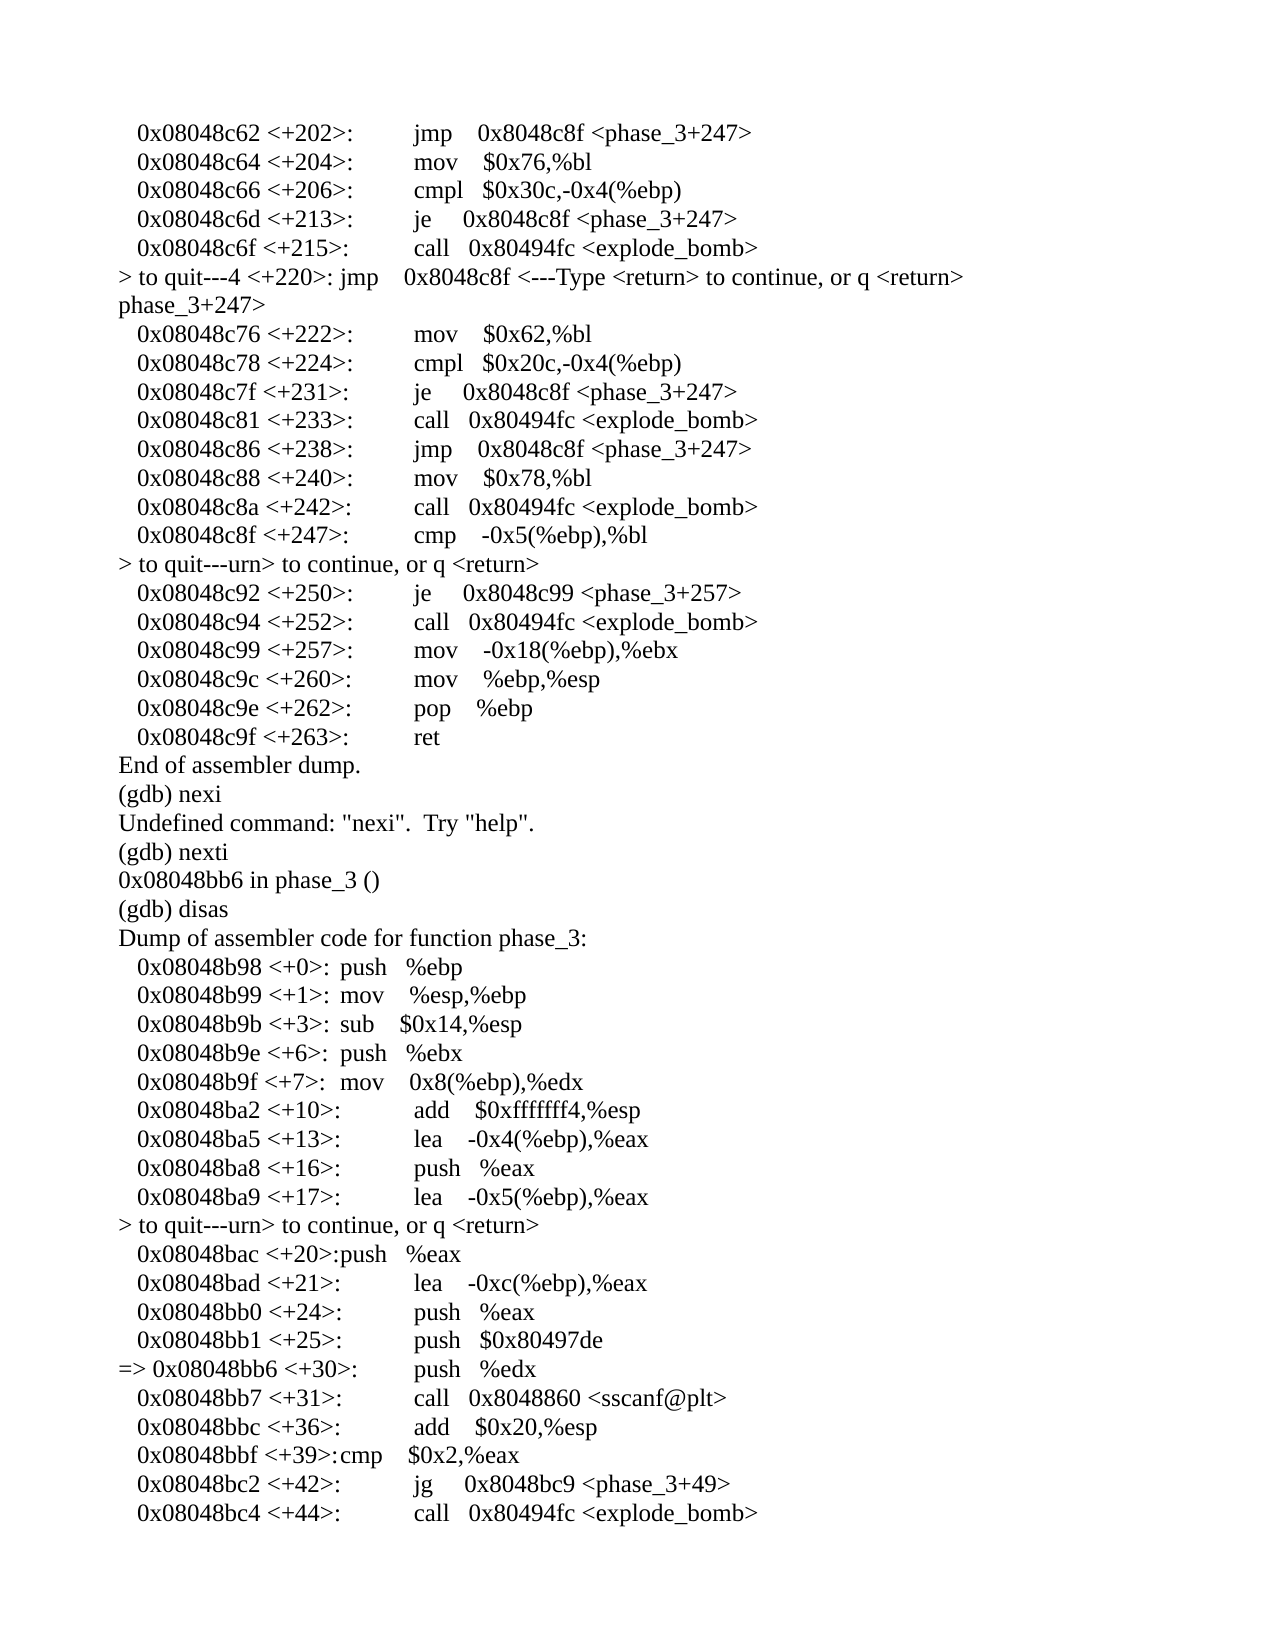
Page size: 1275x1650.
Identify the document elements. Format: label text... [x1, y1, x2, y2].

text => 0x08048bb6 <+30>: push %edx [118, 1354, 1157, 1383]
text 0x08048c9e <+262>: pop %ebp [118, 693, 1157, 722]
text 0x08048b9b <+3>: sub $0x14,%esp [118, 1009, 1157, 1038]
text 0x08048bc2 <+42>: jg 0x8048bc9 <phase_3+49> [118, 1469, 1157, 1498]
text 0x08048c8a <+242>: call 0x80494fc <explode_bomb> [118, 492, 1157, 521]
text 0x08048bad <+21>: lea -0xc(%ebp),%eax [118, 1268, 1157, 1297]
text 0x08048ba5 <+13>: lea -0x4(%ebp),%eax [118, 1124, 1157, 1153]
text 0x08048bb1 <+25>: push $0x80497de [118, 1326, 1157, 1354]
text 0x08048c92 <+250>: je 0x8048c99 <phase_3+257> [118, 578, 1157, 607]
text > to quit---urn> to continue, or q <return> [118, 549, 1157, 578]
text 0x08048c78 <+224>: cmpl $0x20c,-0x4(%ebp) [118, 348, 1157, 377]
text 0x08048c9f <+263>: ret [118, 722, 1157, 751]
text 0x08048ba9 <+17>: lea -0x5(%ebp),%eax [118, 1182, 1157, 1211]
text 0x08048c8f <+247>: cmp -0x5(%ebp),%bl [118, 521, 1157, 549]
text 0x08048bbf <+39>: cmp $0x2,%eax [118, 1441, 1157, 1469]
text 0x08048c7f <+231>: je 0x8048c8f <phase_3+247> [118, 377, 1157, 406]
text 0x08048c62 <+202>: jmp 0x8048c8f <phase_3+247> [118, 118, 1157, 147]
text (gdb) disas [118, 894, 1157, 923]
text 0x08048ba8 <+16>: push %eax [118, 1153, 1157, 1182]
text 0x08048c6d <+213>: je 0x8048c8f <phase_3+247> [118, 204, 1157, 233]
text 0x08048c88 <+240>: mov $0x78,%bl [118, 463, 1157, 492]
text (gdb) nexi [118, 779, 1157, 808]
text 0x08048bb6 in phase_3 () [118, 866, 1157, 894]
text (gdb) nexti [118, 837, 1157, 866]
text > to quit---4 <+220>: jmp 0x8048c8f <---Type <return> to continue, or q <return> [118, 262, 1157, 291]
text 0x08048c99 <+257>: mov -0x18(%ebp),%ebx [118, 636, 1157, 664]
text 0x08048c66 <+206>: cmpl $0x30c,-0x4(%ebp) [118, 176, 1157, 204]
text 0x08048c94 <+252>: call 0x80494fc <explode_bomb> [118, 607, 1157, 636]
text 0x08048bb7 <+31>: call 0x8048860 <sscanf@plt> [118, 1383, 1157, 1412]
text 0x08048ba2 <+10>: add $0xfffffff4,%esp [118, 1096, 1157, 1124]
text 0x08048c76 <+222>: mov $0x62,%bl [118, 319, 1157, 348]
text 0x08048b9e <+6>: push %ebx [118, 1038, 1157, 1067]
text 0x08048b98 <+0>: push %ebp [118, 952, 1157, 981]
text 0x08048b9f <+7>: mov 0x8(%ebp),%edx [118, 1067, 1157, 1096]
text 0x08048c86 <+238>: jmp 0x8048c8f <phase_3+247> [118, 434, 1157, 463]
text 0x08048c6f <+215>: call 0x80494fc <explode_bomb> [118, 233, 1157, 262]
text > to quit---urn> to continue, or q <return> [118, 1211, 1157, 1239]
text 0x08048bac <+20>: push %eax [118, 1239, 1157, 1268]
text Undefined command: "nexi". Try "help". [118, 808, 1157, 837]
text 0x08048b99 <+1>: mov %esp,%ebp [118, 981, 1157, 1009]
text End of assembler dump. [118, 751, 1157, 779]
text Dump of assembler code for function phase_3: [118, 923, 1157, 952]
text 0x08048c64 <+204>: mov $0x76,%bl [118, 147, 1157, 176]
text 0x08048bbc <+36>: add $0x20,%esp [118, 1412, 1157, 1441]
text phase_3+247> [118, 291, 1157, 319]
text 0x08048c9c <+260>: mov %ebp,%esp [118, 664, 1157, 693]
text 0x08048bc4 <+44>: call 0x80494fc <explode_bomb> [118, 1498, 1157, 1527]
text 0x08048c81 <+233>: call 0x80494fc <explode_bomb> [118, 406, 1157, 434]
text 0x08048bb0 <+24>: push %eax [118, 1297, 1157, 1326]
